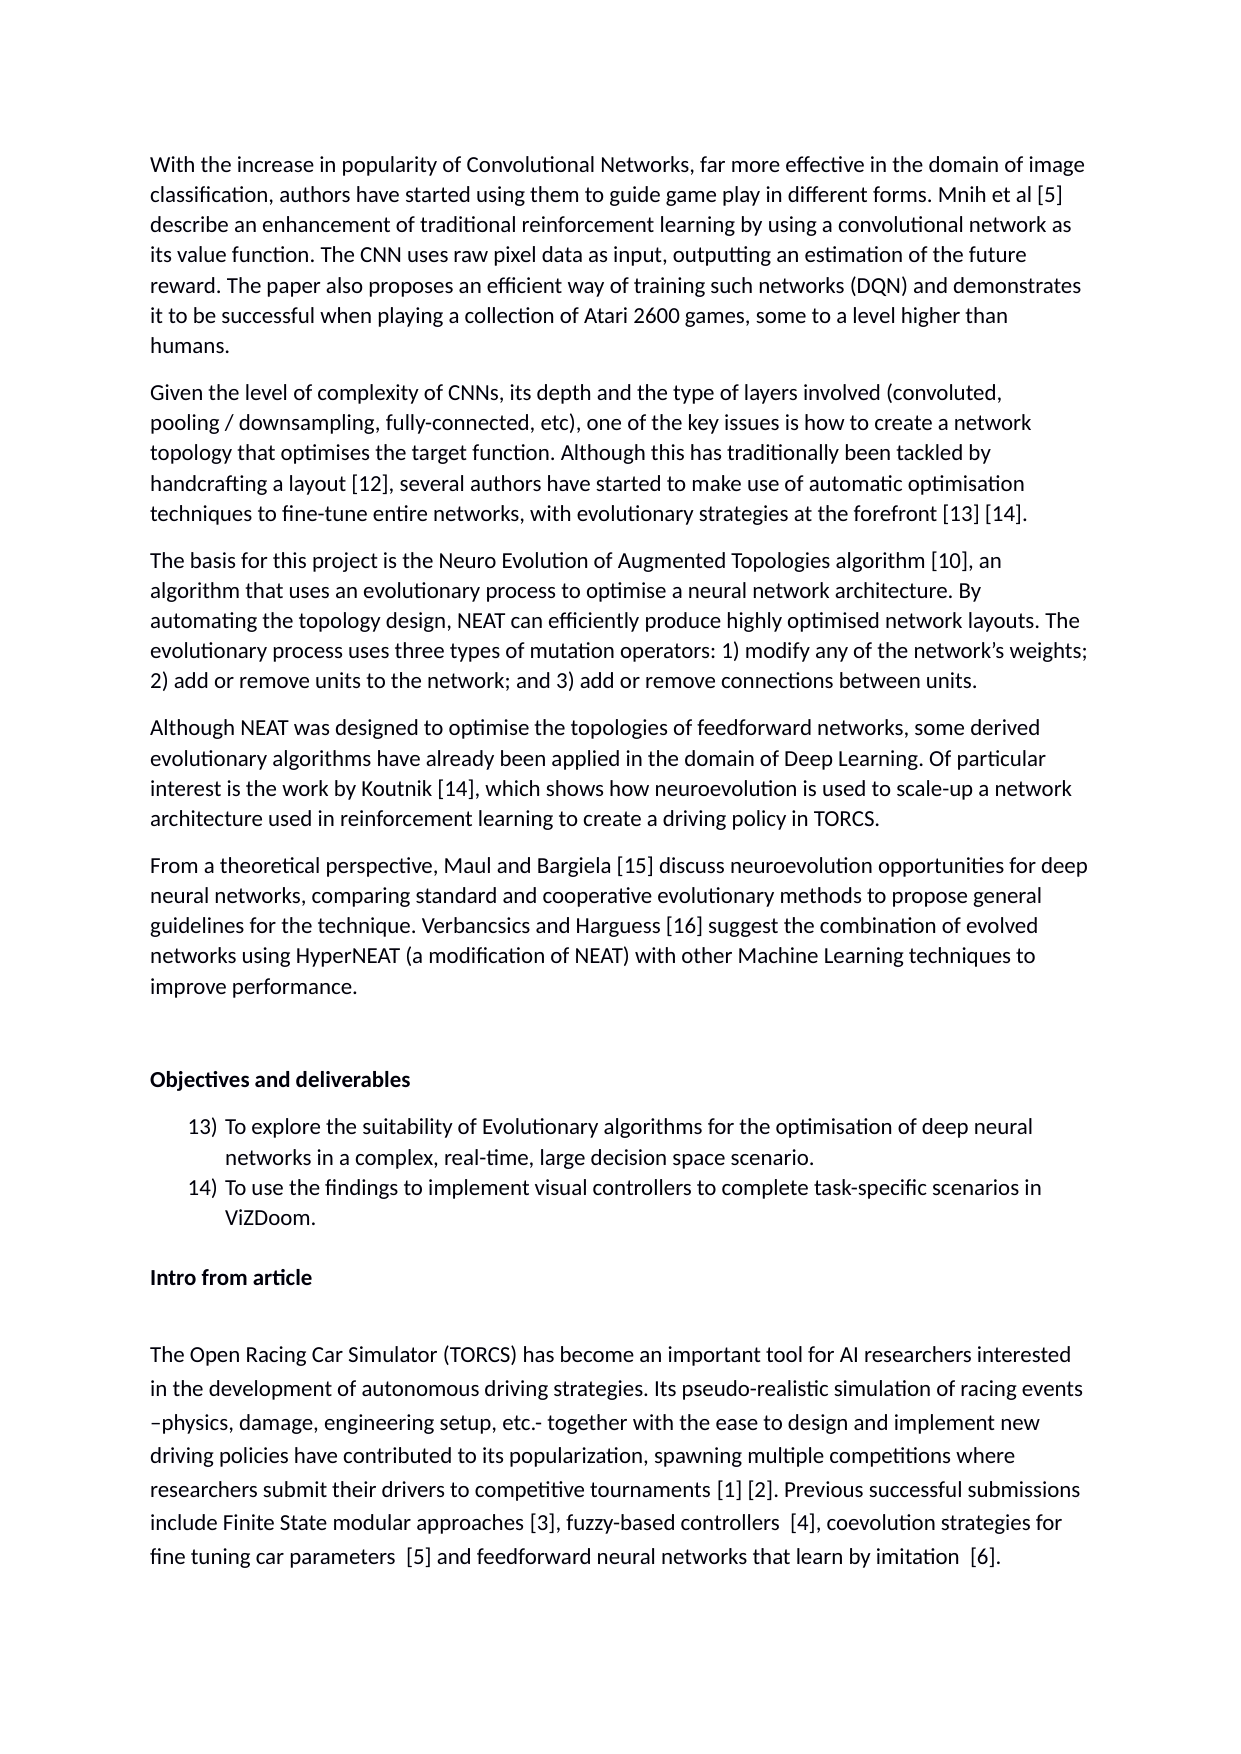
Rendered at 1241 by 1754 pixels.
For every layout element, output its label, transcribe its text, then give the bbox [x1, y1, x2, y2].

text With the increase in popularity of Convolutional Networks, far more effective in the domain of image classification, authors have started using them to guide game play in different forms. Mnih et al [5] describe an enhancement of traditional reinforcement learning by using a convolutional network as its value function. The CNN uses raw pixel data as input, outputting an estimation of the future reward. The paper also proposes an efficient way of training such networks (DQN) and demonstrates it to be successful when playing a collection of Atari 2600 games, some to a level higher than humans. [150, 150, 1090, 359]
text The Open Racing Car Simulator (TORCS) has become an important tool for AI researchers interested in the development of autonomous driving strategies. Its pseudo-realistic simulation of racing events –physics, damage, engineering setup, etc.- together with the ease to design and implement new driving policies have contributed to its popularization, spawning multiple competitions where researchers submit their drivers to competitive tournaments [1] [2]. Previous successful submissions include Finite State modular approaches [3], fuzzy-based controllers [4], coevolution strategies for fine tuning car parameters [5] and feedforward neural networks that learn by imitation [6]. [150, 1341, 1090, 1570]
list To explore the suitability of Evolutionary algorithms for the optimisation of deep neural networks in a complex, real-time, large decision space scenario. [187, 1112, 1090, 1171]
list Intro from article [150, 1263, 1090, 1292]
text Although NEAT was designed to optimise the topologies of feedforward networks, some derived evolutionary algorithms have already been applied in the domain of Deep Learning. Of particular interest is the work by Koutnik [14], which shows how neuroevolution is used to scale-up a network architecture used in reinforcement learning to create a driving policy in TORCS. [150, 713, 1090, 832]
text From a theoretical perspective, Maul and Bargiela [15] discuss neuroevolution opportunities for deep neural networks, comparing standard and cooperative evolutionary methods to propose general guidelines for the technique. Verbancsics and Harguess [16] suggest the combination of evolved networks using HyperNEAT (a modification of NEAT) with other Machine Learning techniques to improve performance. [150, 851, 1090, 1000]
text Given the level of complexity of CNNs, its depth and the type of layers involved (convoluted, pooling / downsampling, fully-connected, etc), one of the key issues is how to create a network topology that optimises the target function. Although this has traditionally been tackled by handcrafting a layout [12], several authors have started to make use of automatic optimisation techniques to fine-tune entire networks, with evolutionary strategies at the forefront [13] [14]. [150, 378, 1090, 527]
list To use the findings to implement visual controllers to complete task-specific scenarios in ViZDoom. [187, 1173, 1090, 1231]
text The basis for this project is the Neuro Evolution of Augmented Topologies algorithm [10], an algorithm that uses an evolutionary process to optimise a neural network architecture. By automating the topology design, NEAT can efficiently produce highly optimised network layouts. The evolutionary process uses three types of mutation operators: 1) modify any of the network’s weights; 2) add or remove units to the network; and 3) add or remove connections between units. [150, 546, 1090, 695]
text Objectives and deliverables [150, 1066, 1090, 1094]
